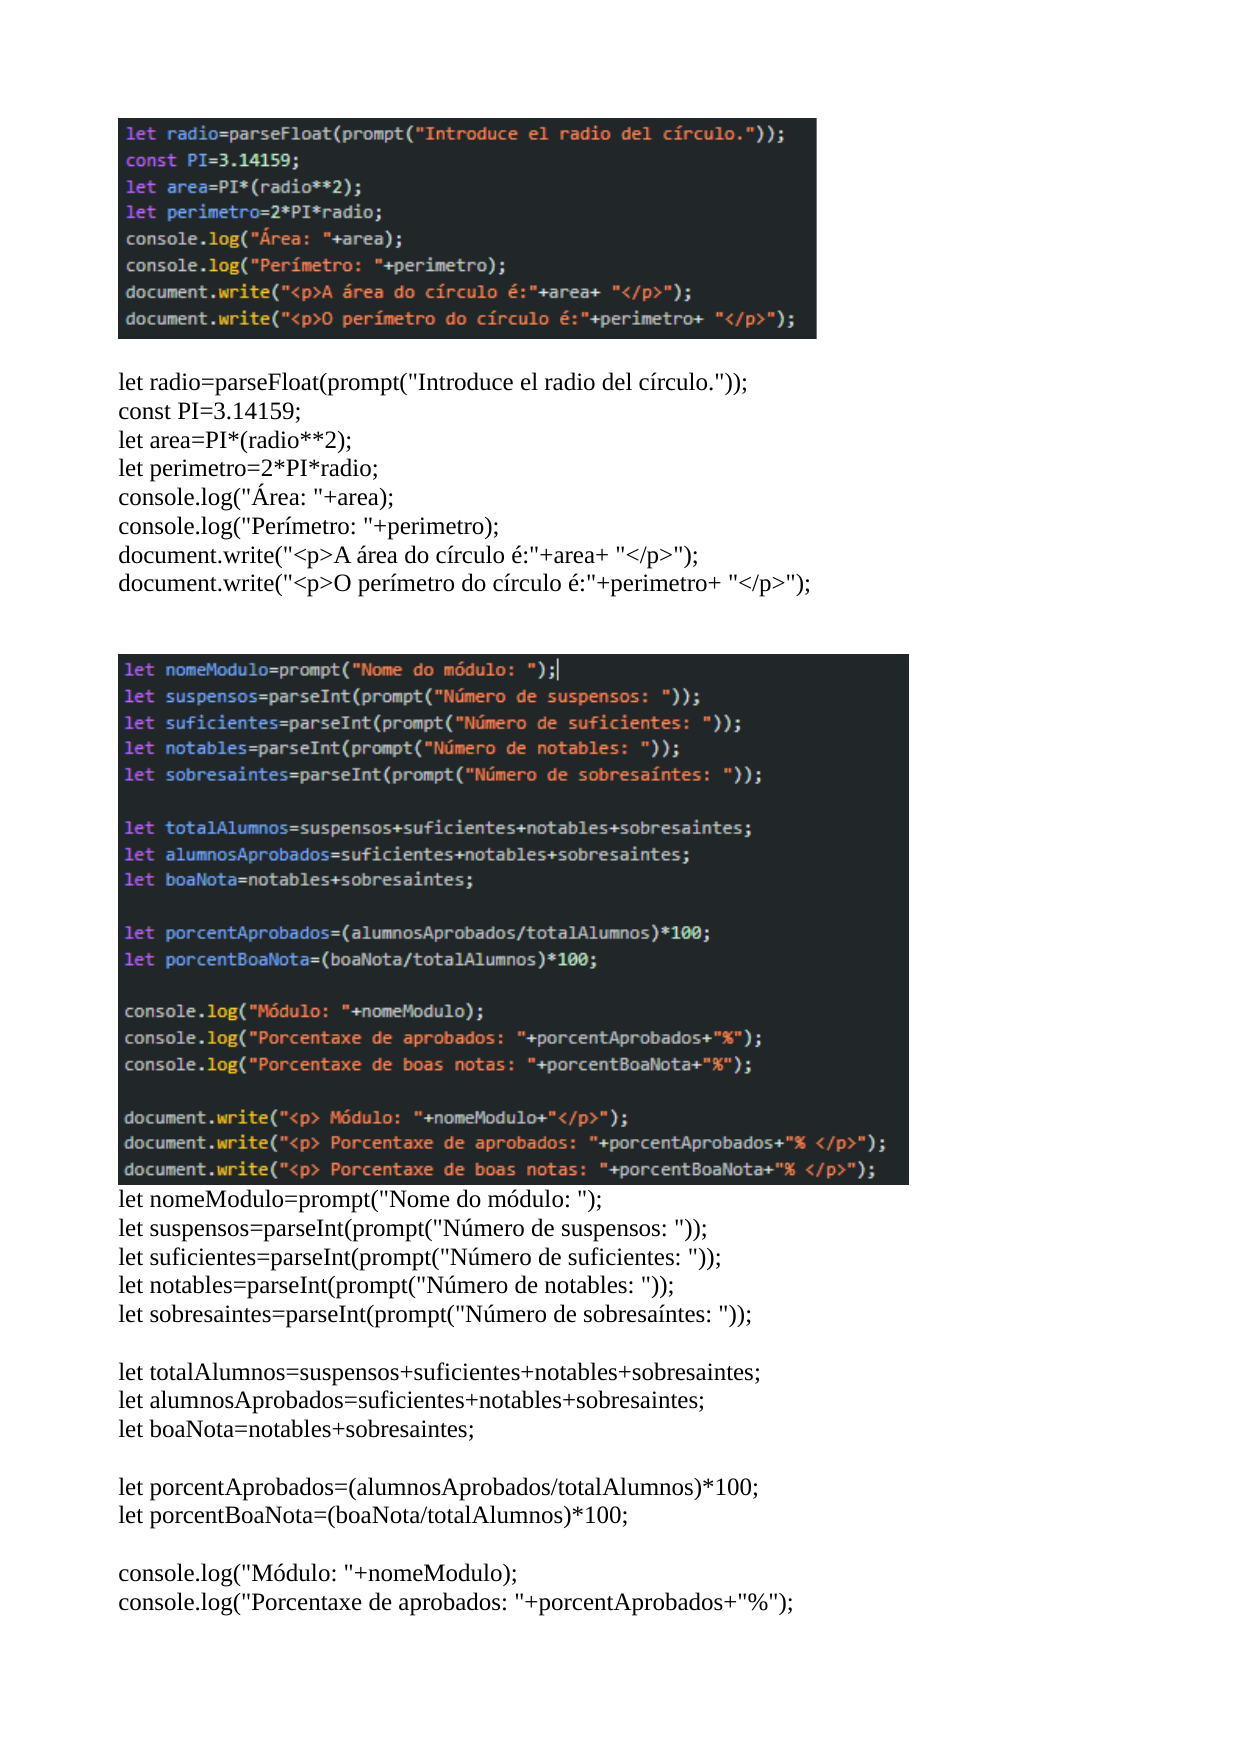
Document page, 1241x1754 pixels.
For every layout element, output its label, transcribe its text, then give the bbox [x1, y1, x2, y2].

picture [118, 654, 909, 1185]
picture [118, 118, 817, 339]
text let radio=parseFloat(prompt("Introduce el radio del círculo.")); const PI=3.14159; let area=PI*(radio**2); let perimetro=2*PI*radio; console.log("Área: "+area); console.log("Perímetro: "+perimetro); document.write("<p>A área do círculo é:"+area+ "</p>"); document.write("<p>O perímetro do círculo é:"+perimetro+ "</p>"); [118, 367, 1122, 626]
text let nomeModulo=prompt("Nome do módulo: "); let suspensos=parseInt(prompt("Número de suspensos: ")); let suficientes=parseInt(prompt("Número de suficientes: ")); let notables=parseInt(prompt("Número de notables: ")); let sobresaintes=parseInt(prompt("Número de sobresaíntes: ")); let totalAlumnos=suspensos+suficientes+notables+sobresaintes; let alumnosAprobados=suficientes+notables+sobresaintes; let boaNota=notables+sobresaintes; let porcentAprobados=(alumnosAprobados/totalAlumnos)*100; let porcentBoaNota=(boaNota/totalAlumnos)*100; console.log("Módulo: "+nomeModulo); console.log("Porcentaxe de aprobados: "+porcentAprobados+"%"); [118, 1184, 1122, 1616]
